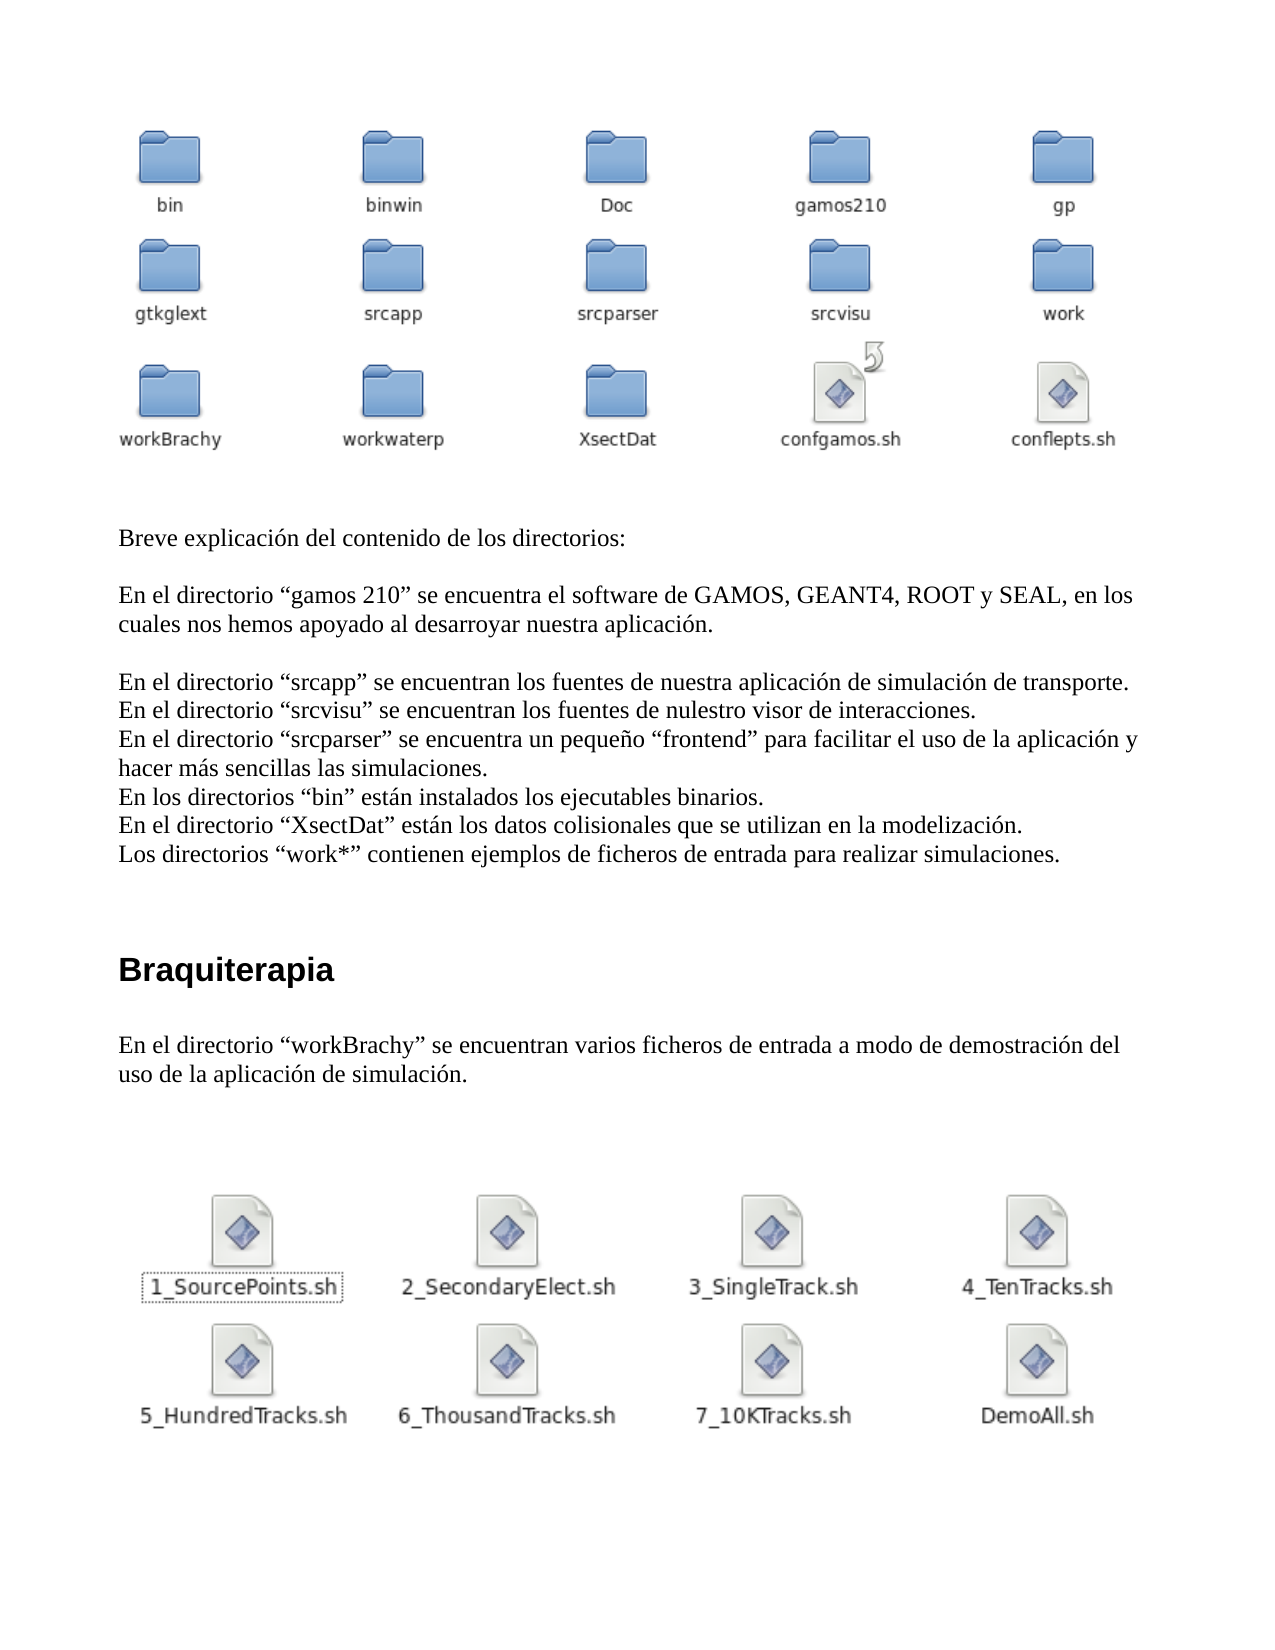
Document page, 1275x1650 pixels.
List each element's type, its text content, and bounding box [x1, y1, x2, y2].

text En el directorio “srcvisu” se encuentran los fuentes de nulestro visor de interacciones. [118, 695, 1157, 724]
picture [118, 118, 1157, 466]
text En el directorio “srcapp” se encuentran los fuentes de nuestra aplicación de simulación de transporte. [118, 667, 1157, 695]
text En el directorio “workBrachy” se encuentran varios ficheros de entrada a modo de demostración del uso de la aplicación de simulación. [118, 1030, 1157, 1088]
text Los directorios “work*” contienen ejemplos de ficheros de entrada para realizar simulaciones. [118, 839, 1157, 868]
picture [118, 1178, 1157, 1463]
text En el directorio “XsectDat” están los datos colisionales que se utilizan en la modelización. [118, 810, 1157, 839]
text En los directorios “bin” están instalados los ejecutables binarios. [118, 782, 1157, 810]
text En el directorio “gamos 210” se encuentra el software de GAMOS, GEANT4, ROOT y SEAL, en los cuales nos hemos apoyado al desarroyar nuestra aplicación. [118, 580, 1157, 638]
text Breve explicación del contenido de los directorios: [118, 523, 1157, 552]
subtitle Braquiterapia [118, 950, 1157, 989]
text En el directorio “srcparser” se encuentra un pequeño “frontend” para facilitar el uso de la aplicación y hacer más sencillas las simulaciones. [118, 724, 1157, 782]
